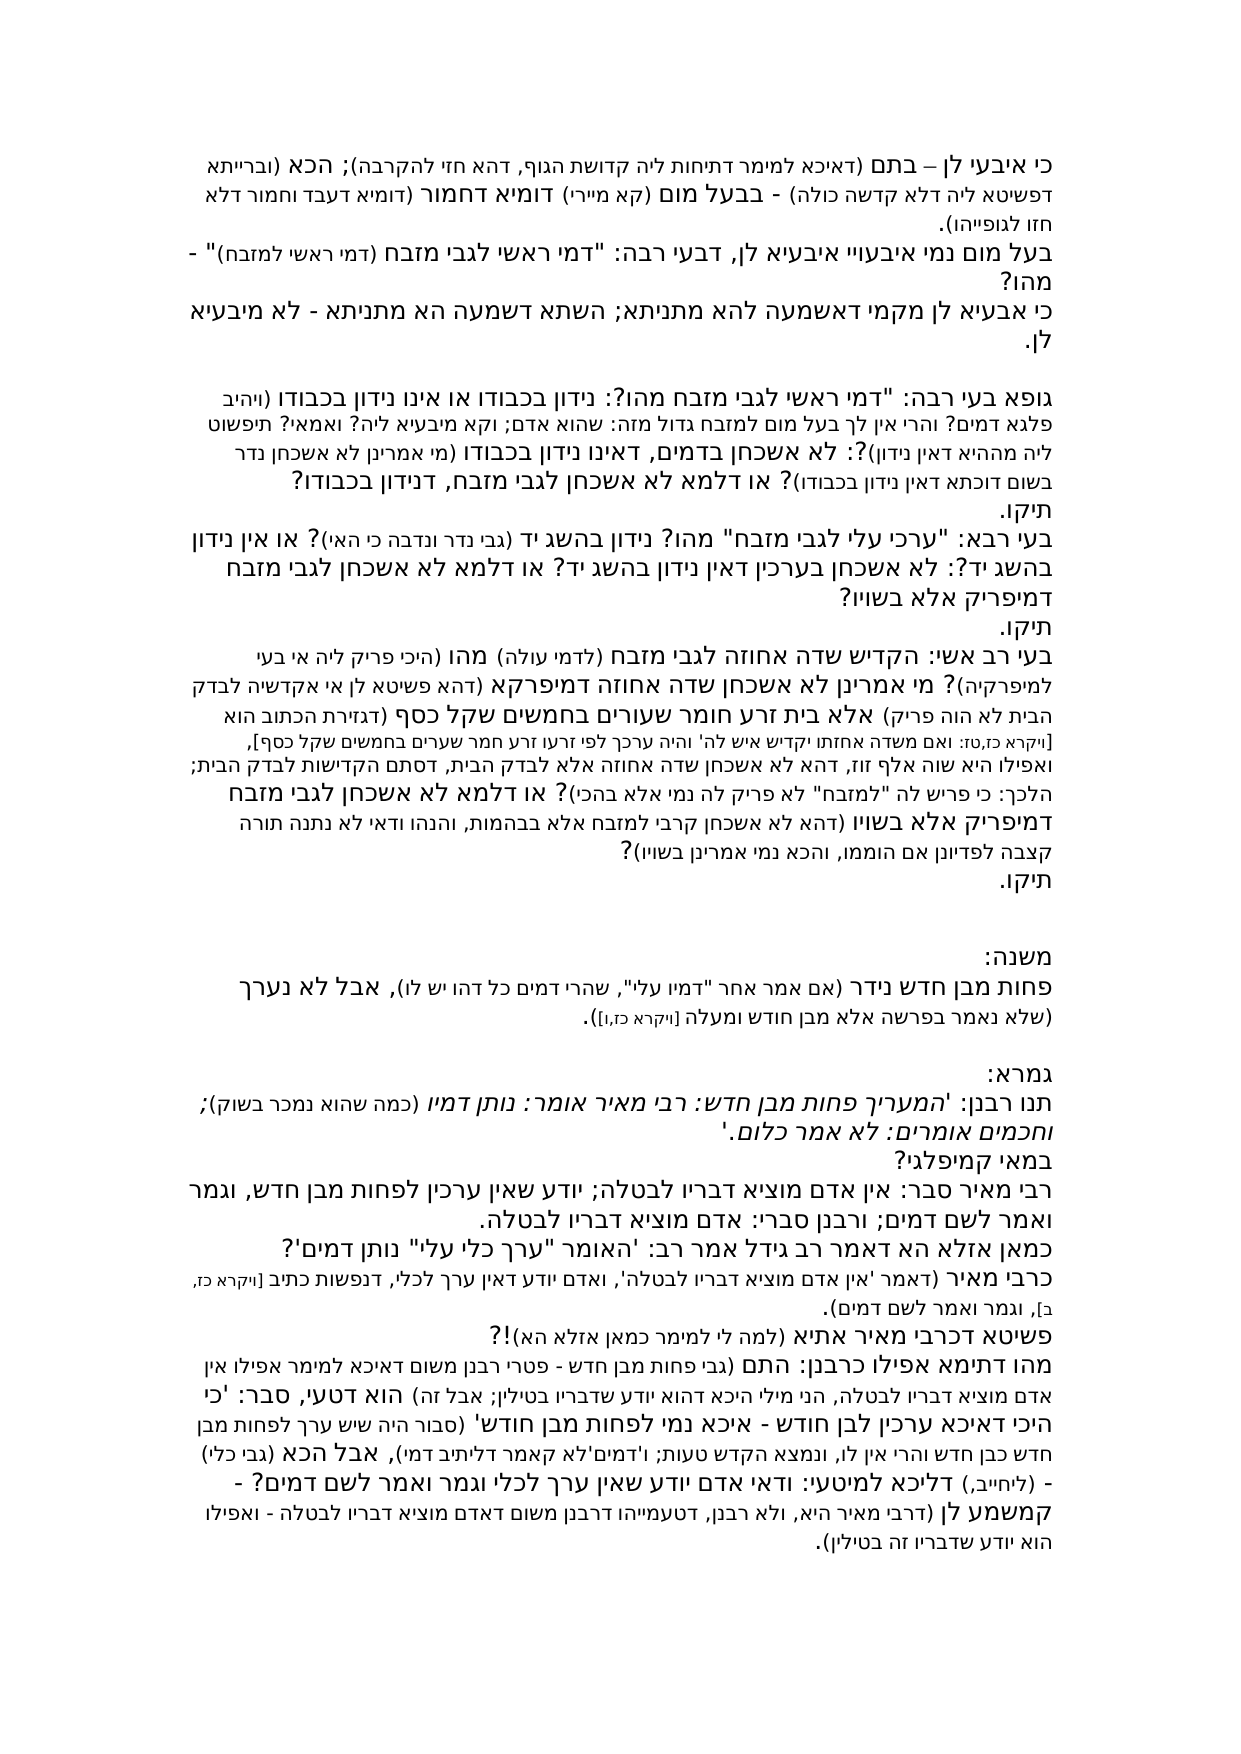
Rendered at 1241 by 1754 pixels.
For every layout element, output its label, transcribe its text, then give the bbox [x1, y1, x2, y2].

text פחות מבן חדש נידר (אם אמר אחר "דמיו עלי", שהרי דמים כל דהו יש לו), אבל לא נערך (שלא נאמר בפרשה אלא מבן חודש ומעלה [ויקרא כז,ו]). [187, 972, 1053, 1030]
text במאי קמיפלגי? [187, 1146, 1053, 1176]
text משנה: [187, 943, 1053, 972]
text כרבי מאיר (דאמר 'אין אדם מוציא דבריו לבטלה', ואדם יודע דאין ערך לכלי, דנפשות כתיב [ויקרא כז,ב], וגמר ואמר לשם דמים). [187, 1263, 1053, 1322]
text כי אבעיא לן מקמי דאשמעה להא מתניתא; השתא דשמעה הא מתניתא - לא מיבעיא לן. [187, 296, 1053, 354]
text כי איבעי לן – בתם (דאיכא למימר דתיחות ליה קדושת הגוף, דהא חזי להקרבה); הכא (וברייתא דפשיטא ליה דלא קדשה כולה) - בבעל מום (קא מיירי) דומיא דחמור (דומיא דעבד וחמור דלא חזו לגופייהו). [187, 150, 1053, 238]
text תיקו. [187, 612, 1053, 641]
text תיקו. [187, 865, 1053, 894]
text בעי רבא: "ערכי עלי לגבי מזבח" מהו? נידון בהשג יד (גבי נדר ונדבה כי האי)? או אין נידון בהשג יד?: לא אשכחן בערכין דאין נידון בהשג יד? או דלמא לא אשכחן לגבי מזבח דמיפריק אלא בשויו? [187, 524, 1053, 612]
text תיקו. [187, 495, 1053, 524]
text תנו רבנן: 'המעריך פחות מבן חדש: רבי מאיר אומר: נותן דמיו (כמה שהוא נמכר בשוק); וחכמים אומרים: לא אמר כלום.' [187, 1088, 1053, 1146]
text מהו דתימא אפילו כרבנן: התם (גבי פחות מבן חדש - פטרי רבנן משום דאיכא למימר אפילו אין אדם מוציא דבריו לבטלה, הני מילי היכא דהוא יודע שדבריו בטילין; אבל זה) הוא דטעי, סבר: 'כי היכי דאיכא ערכין לבן חודש - איכא נמי לפחות מבן חודש' (סבור היה שיש ערך לפחות מבן חדש כבן חדש והרי אין לו, ונמצא הקדש טעות; ו'דמים'לא קאמר דליתיב דמי), אבל הכא (גבי כלי) - (ליחייב,) דליכא למיטעי: ודאי אדם יודע שאין ערך לכלי וגמר ואמר לשם דמים? - קמשמע לן (דרבי מאיר היא, ולא רבנן, דטעמייהו דרבנן משום דאדם מוציא דבריו לבטלה - ואפילו הוא יודע שדבריו זה בטילין). [187, 1351, 1053, 1555]
text גמרא: [187, 1059, 1053, 1088]
text בעי רב אשי: הקדיש שדה אחוזה לגבי מזבח (לדמי עולה) מהו (היכי פריק ליה אי בעי למיפרקיה)? מי אמרינן לא אשכחן שדה אחוזה דמיפרקא (דהא פשיטא לן אי אקדשיה לבדק הבית לא הוה פריק) אלא בית זרע חומר שעורים בחמשים שקל כסף (דגזירת הכתוב הוא [ויקרא כז,טז: ואם משדה אחזתו יקדיש איש לה' והיה ערכך לפי זרעו זרע חמר שערים בחמשים שקל כסף], ואפילו היא שוה אלף זוז, דהא לא אשכחן שדה אחוזה אלא לבדק הבית, דסתם הקדישות לבדק הבית; הלכך: כי פריש לה "למזבח" לא פריק לה נמי אלא בהכי)? או דלמא לא אשכחן לגבי מזבח דמיפריק אלא בשויו (דהא לא אשכחן קרבי למזבח אלא בבהמות, והנהו ודאי לא נתנה תורה קצבה לפדיונן אם הוממו, והכא נמי אמרינן בשויו)? [187, 641, 1053, 865]
text רבי מאיר סבר: אין אדם מוציא דבריו לבטלה; יודע שאין ערכין לפחות מבן חדש, וגמר ואמר לשם דמים; ורבנן סברי: אדם מוציא דבריו לבטלה. [187, 1176, 1053, 1234]
text פשיטא דכרבי מאיר אתיא (למה לי למימר כמאן אזלא הא)!? [187, 1322, 1053, 1351]
text כמאן אזלא הא דאמר רב גידל אמר רב: 'האומר "ערך כלי עלי" נותן דמים'? [187, 1234, 1053, 1263]
text גופא בעי רבה: "דמי ראשי לגבי מזבח מהו?: נידון בכבודו או אינו נידון בכבודו (ויהיב פלגא דמים? והרי אין לך בעל מום למזבח גדול מזה: שהוא אדם; וקא מיבעיא ליה? ואמאי? תיפשוט ליה מההיא דאין נידון)?: לא אשכחן בדמים, דאינו נידון בכבודו (מי אמרינן לא אשכחן נדר בשום דוכתא דאין נידון בכבודו)? או דלמא לא אשכחן לגבי מזבח, דנידון בכבודו? [187, 383, 1053, 495]
text בעל מום נמי איבעויי איבעיא לן, דבעי רבה: "דמי ראשי לגבי מזבח (דמי ראשי למזבח)" - מהו? [187, 238, 1053, 296]
